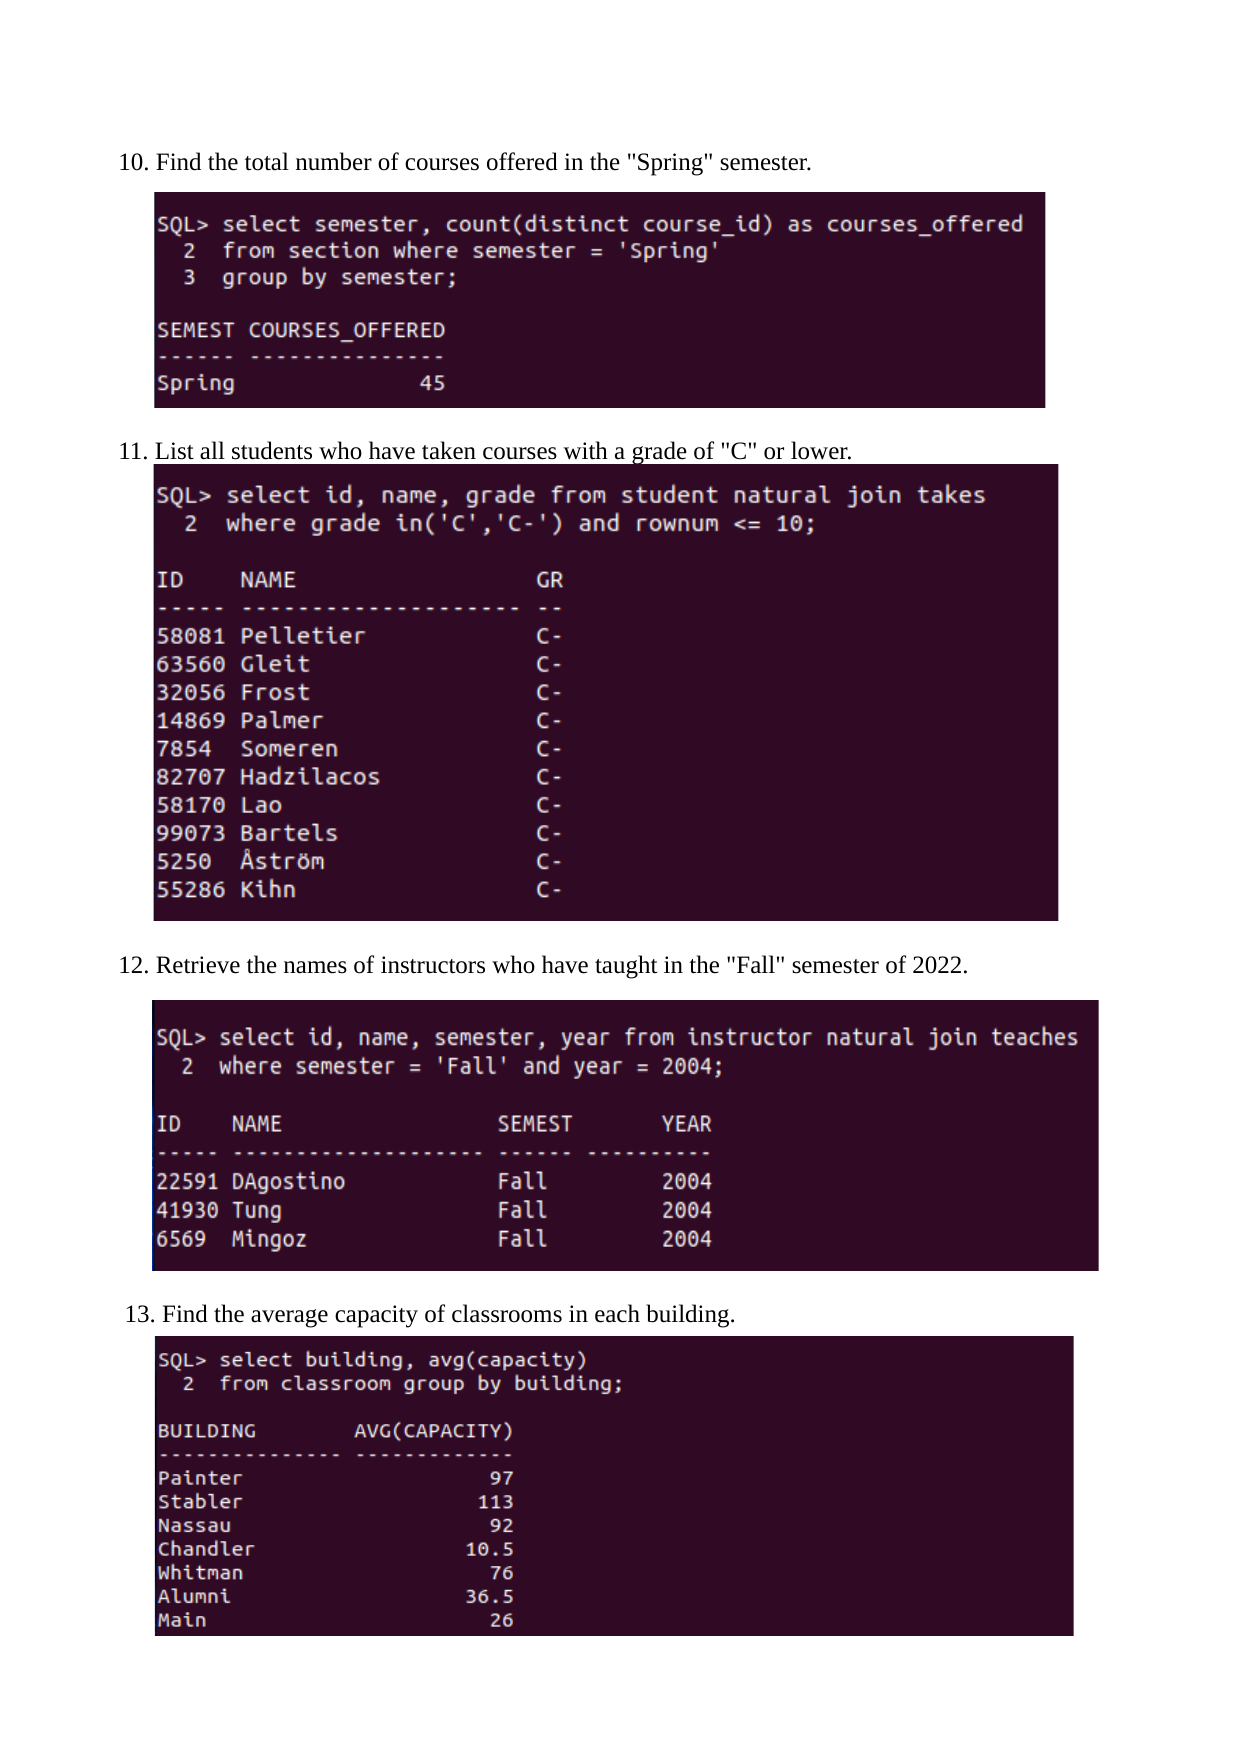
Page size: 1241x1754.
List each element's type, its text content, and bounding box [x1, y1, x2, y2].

text 13. Find the average capacity of classrooms in each building. [118, 1299, 1122, 1328]
picture [154, 192, 1046, 408]
text 12. Retrieve the names of instructors who have taught in the "Fall" semester of 2022. [118, 950, 1122, 978]
picture [154, 1336, 1074, 1636]
text 11. List all students who have taken courses with a grade of "C" or lower. [118, 436, 1122, 465]
picture [153, 464, 1059, 921]
text 10. Find the total number of courses offered in the "Spring" semester. [118, 147, 1122, 176]
picture [152, 1000, 1099, 1271]
